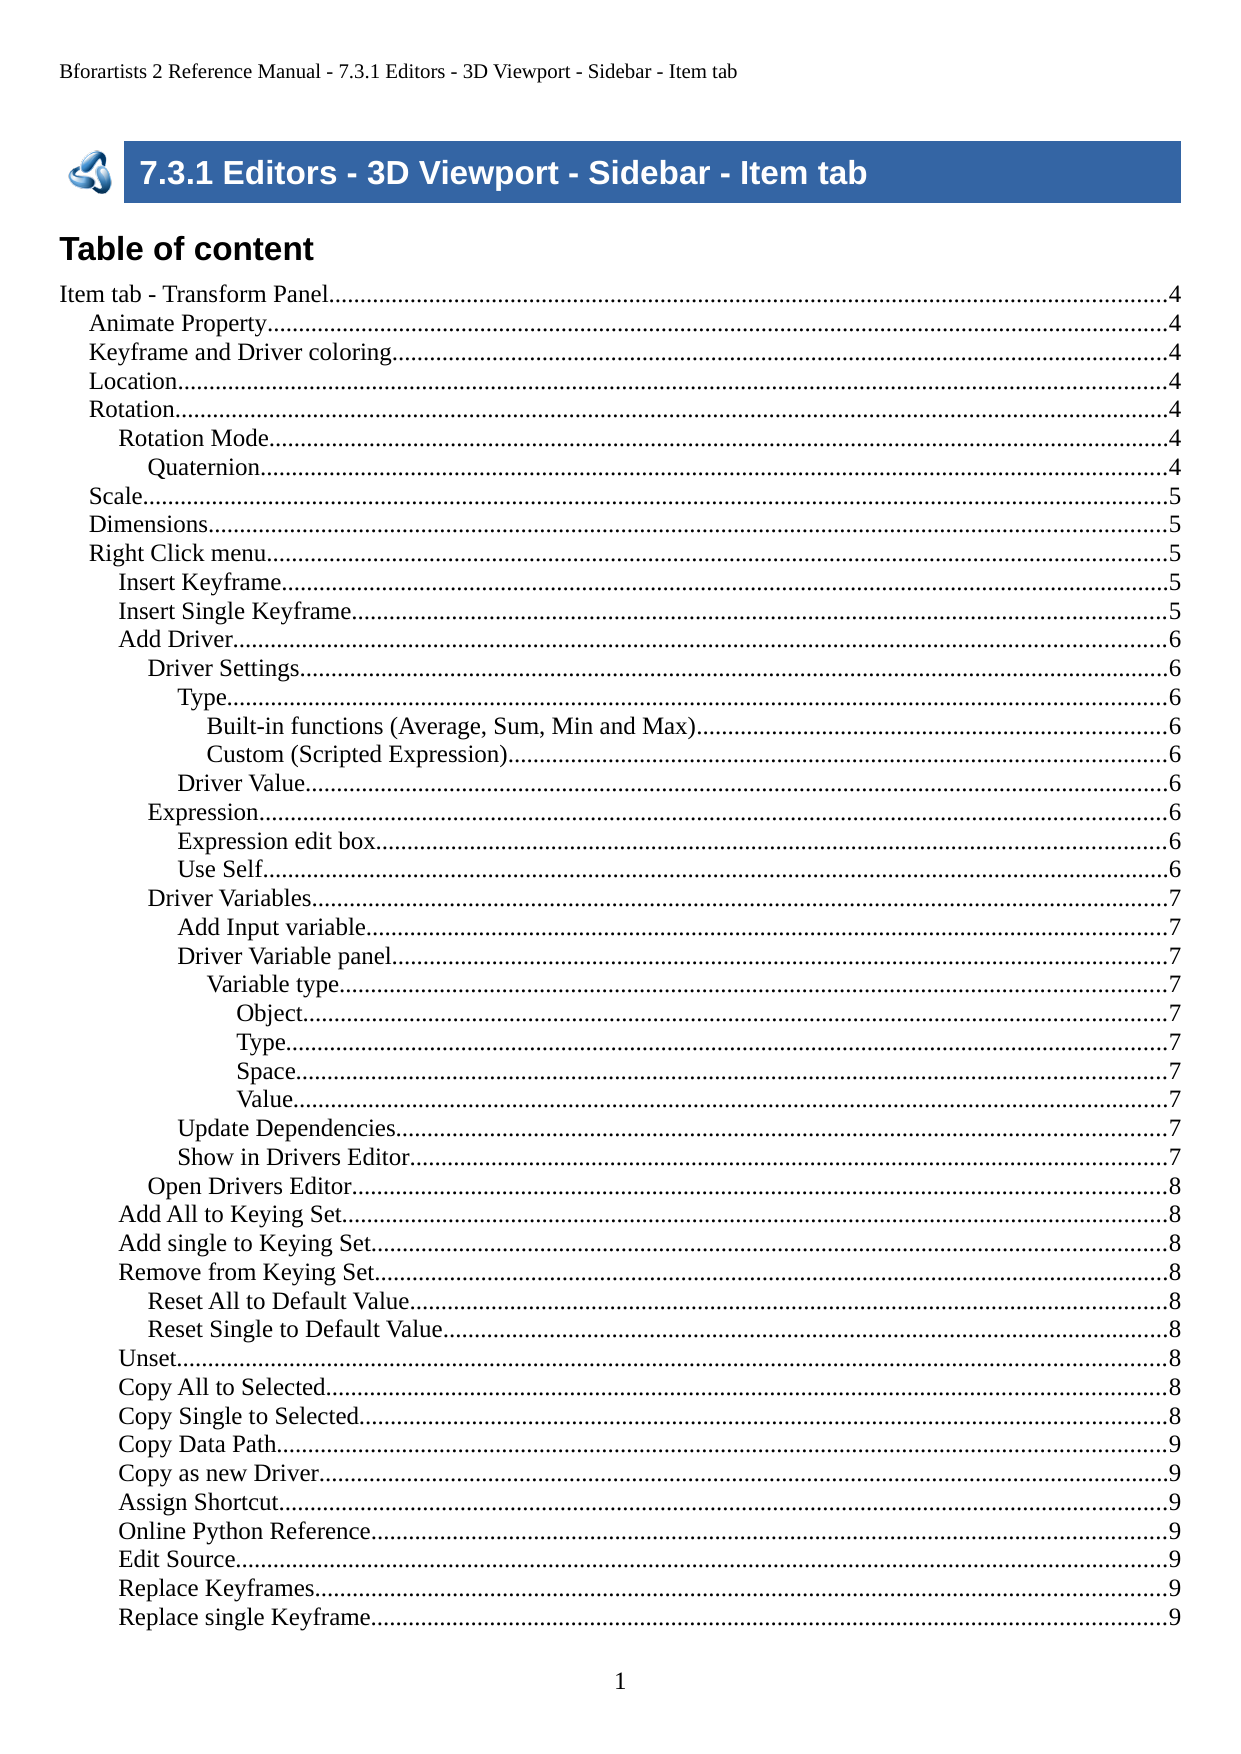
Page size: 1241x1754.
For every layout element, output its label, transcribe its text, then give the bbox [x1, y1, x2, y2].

table_header 7.3.1 Editors - 3D Viewport - Sidebar - Item tab [124, 141, 1181, 203]
text Update Dependencies 7 [177, 1113, 1181, 1142]
text Animate Property 4 [88, 308, 1181, 337]
text Object 7 [236, 998, 1181, 1027]
text Expression 6 [147, 797, 1181, 826]
text Rotation 4 [88, 394, 1181, 423]
text Reset All to Default Value 8 [147, 1286, 1181, 1314]
text Quaternion 4 [147, 452, 1181, 481]
text Value 7 [236, 1084, 1181, 1113]
text Unset 8 [118, 1343, 1181, 1372]
text Rotation Mode 4 [118, 423, 1181, 452]
text Right Click menu 5 [88, 538, 1181, 567]
text Driver Variable panel 7 [177, 941, 1181, 969]
text Custom (Scripted Expression) 6 [206, 739, 1181, 768]
table_header [59, 141, 124, 203]
text Scale 5 [88, 481, 1181, 509]
text Replace Keyframes 9 [118, 1573, 1181, 1602]
text Type 6 [177, 682, 1181, 711]
text Remove from Keying Set 8 [118, 1257, 1181, 1286]
text Driver Value 6 [177, 768, 1181, 797]
text Use Self 6 [177, 854, 1181, 883]
text Keyframe and Driver coloring 4 [88, 337, 1181, 366]
text Location 4 [88, 366, 1181, 394]
text Add Driver 6 [118, 624, 1181, 653]
text Item tab - Transform Panel 4 [59, 279, 1181, 308]
text Add single to Keying Set 8 [118, 1228, 1181, 1257]
text Type 7 [236, 1027, 1181, 1056]
subtitle Table of content [59, 228, 1181, 267]
text Open Drivers Editor 8 [147, 1171, 1181, 1199]
text Copy Data Path 9 [118, 1429, 1181, 1458]
text Copy as new Driver 9 [118, 1458, 1181, 1487]
text Copy Single to Selected 8 [118, 1401, 1181, 1429]
text Replace single Keyframe 9 [118, 1602, 1181, 1631]
text Show in Drivers Editor 7 [177, 1142, 1181, 1171]
text Variable type 7 [206, 969, 1181, 998]
text Add Input variable 7 [177, 912, 1181, 941]
text Add All to Keying Set 8 [118, 1199, 1181, 1228]
text Driver Settings 6 [147, 653, 1181, 682]
text Expression edit box 6 [177, 826, 1181, 854]
text Space 7 [236, 1056, 1181, 1084]
picture [65, 147, 114, 197]
text Built-in functions (Average, Sum, Min and Max) 6 [206, 711, 1181, 739]
text Driver Variables 7 [147, 883, 1181, 912]
text Edit Source 9 [118, 1544, 1181, 1573]
text Dimensions 5 [88, 509, 1181, 538]
text Online Python Reference 9 [118, 1516, 1181, 1544]
text Insert Keyframe 5 [118, 567, 1181, 596]
text Copy All to Selected 8 [118, 1372, 1181, 1401]
text Assign Shortcut 9 [118, 1487, 1181, 1516]
text Insert Single Keyframe 5 [118, 596, 1181, 624]
text Reset Single to Default Value 8 [147, 1314, 1181, 1343]
